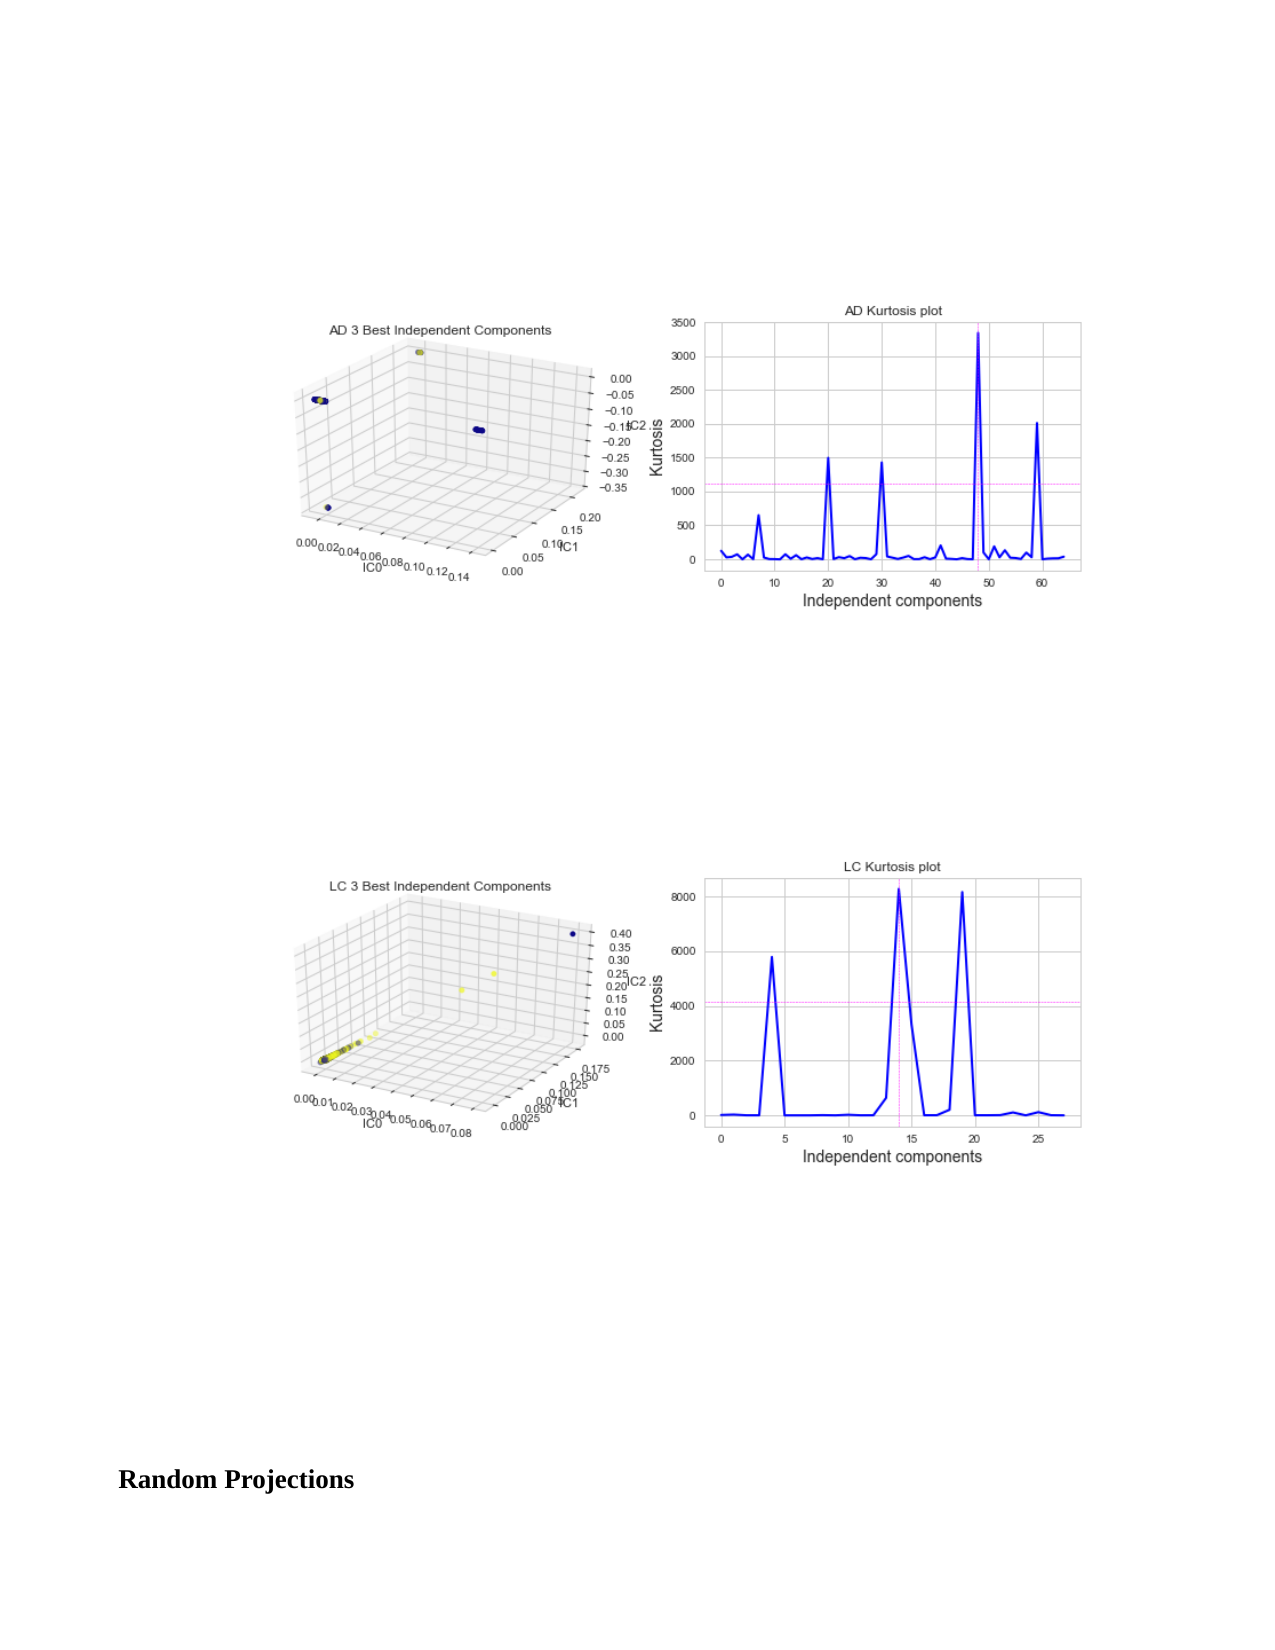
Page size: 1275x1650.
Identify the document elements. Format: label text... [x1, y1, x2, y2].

picture [118, 838, 1188, 1168]
text Random Projections [118, 1463, 1187, 1494]
picture [118, 282, 1188, 612]
